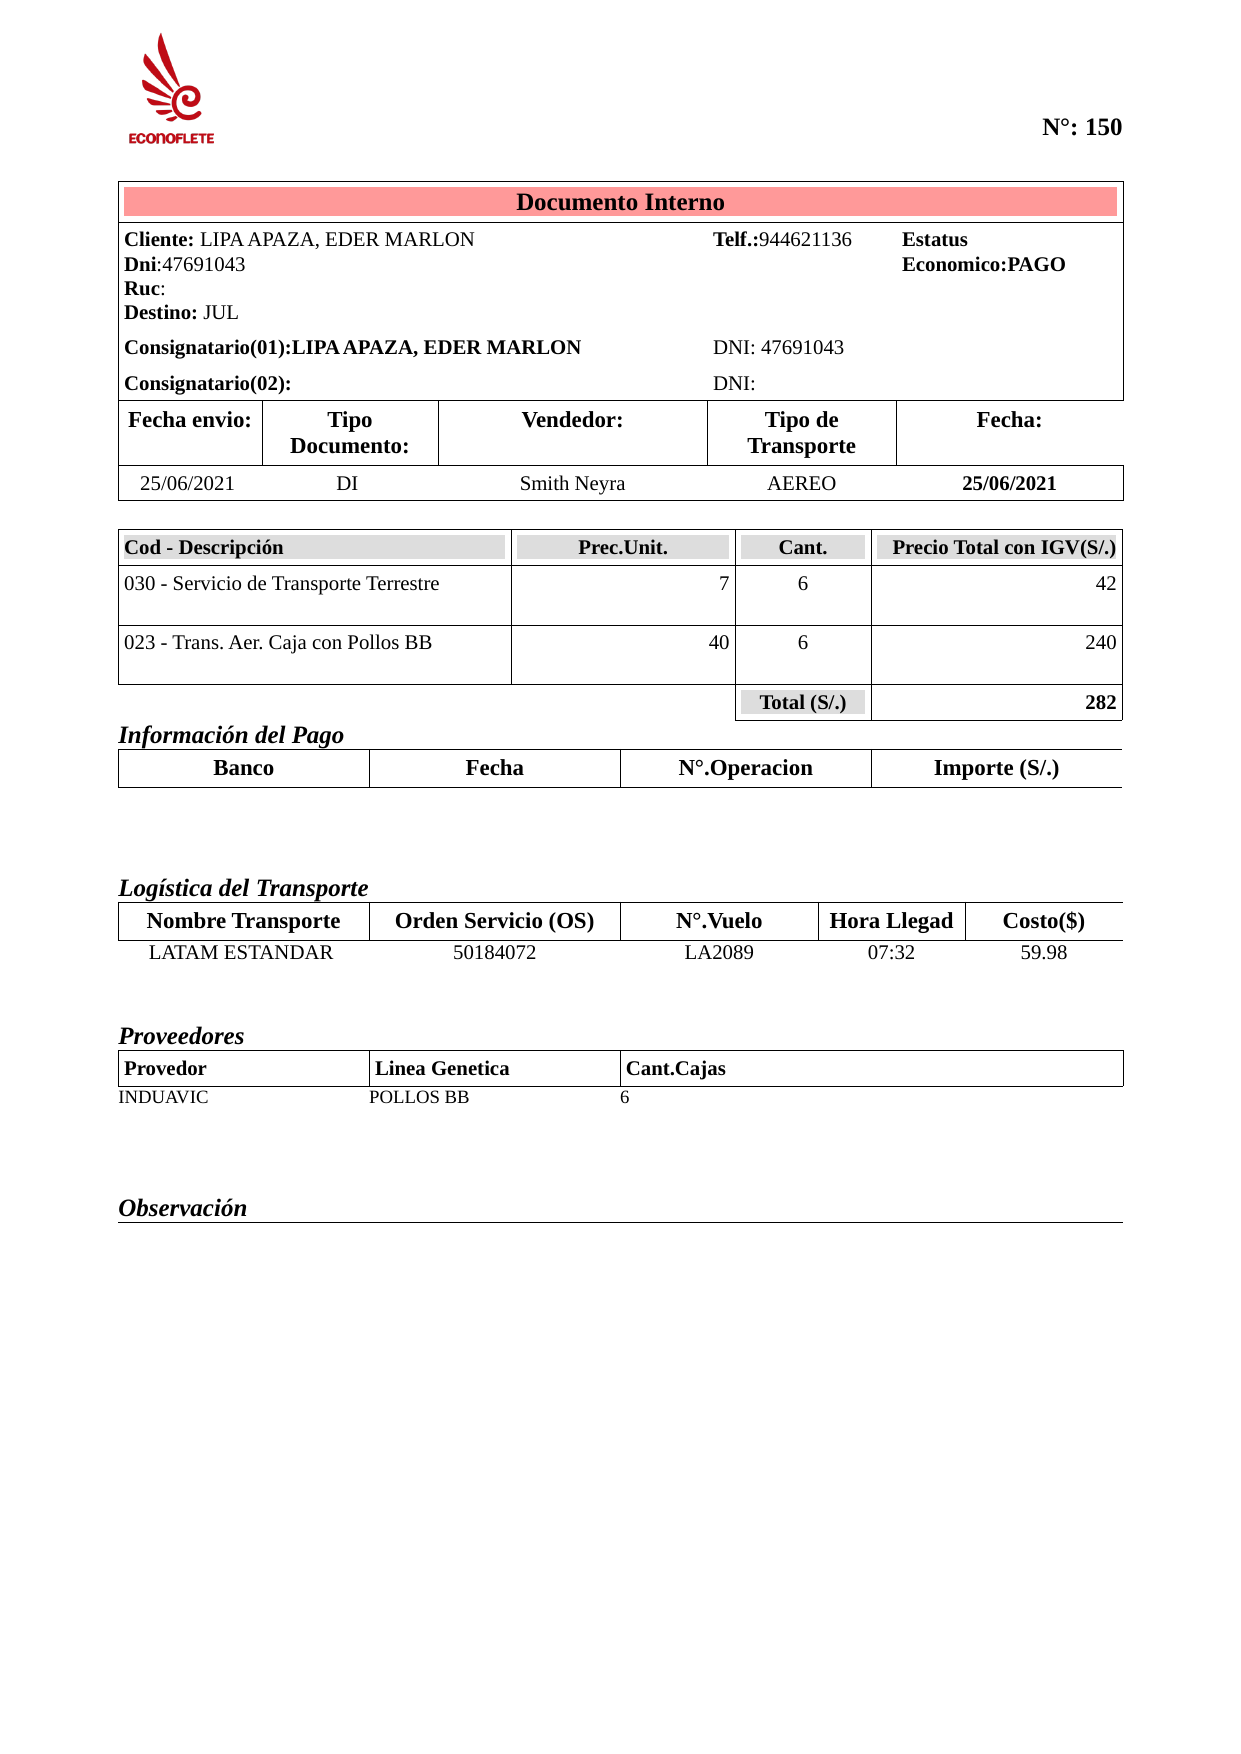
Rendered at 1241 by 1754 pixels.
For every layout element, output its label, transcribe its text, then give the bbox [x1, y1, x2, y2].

table_cell [965, 993, 1123, 1021]
table_cell DNI: 47691043 [707, 329, 1123, 365]
table_cell LATAM ESTANDAR [118, 941, 369, 964]
table_cell [620, 1150, 1123, 1172]
table_cell Estatus Economico:PAGO [896, 223, 1123, 329]
table_cell [118, 1150, 369, 1172]
table_cell [871, 815, 1122, 844]
table_header Banco [119, 750, 369, 787]
table_cell [871, 788, 1122, 815]
table_header Precio Total con IGV(S/.) [872, 530, 1122, 565]
table_cell Cliente: LIPA APAZA, EDER MARLON Dni:47691043 Ruc: Destino: JUL [119, 223, 707, 329]
table_cell [369, 815, 620, 844]
table_cell [620, 1172, 1123, 1193]
table_cell 023 - Trans. Aer. Caja con Pollos BB [119, 626, 511, 684]
table_header Nombre Transporte [119, 903, 369, 939]
table_cell DI [262, 466, 438, 500]
table_cell [118, 1172, 369, 1193]
table_cell Fecha envio: [119, 401, 262, 465]
table_header [118, 1223, 1123, 1246]
table_cell 40 [512, 626, 735, 684]
table_cell Telf.:944621136 [707, 223, 896, 329]
table_cell LA2089 [620, 941, 818, 964]
table_cell DNI: [707, 365, 1123, 400]
table_cell [369, 964, 620, 992]
table_header Documento Interno [119, 182, 1123, 222]
table_header Orden Servicio (OS) [370, 903, 620, 939]
table_cell [369, 993, 620, 1021]
table_cell [620, 844, 871, 873]
table_cell 25/06/2021 [119, 466, 262, 500]
table_cell 240 [872, 626, 1122, 684]
table_cell 6 [736, 626, 871, 684]
text Proveedores [118, 1021, 1122, 1050]
table_cell INDUAVIC [118, 1087, 369, 1107]
table_cell [118, 685, 511, 720]
table_header Prec.Unit. [512, 530, 735, 565]
table_cell 59.98 [965, 941, 1123, 964]
table_header Provedor [119, 1051, 369, 1086]
table_cell Tipo de Transporte [708, 401, 896, 465]
table_cell 07:32 [818, 941, 965, 964]
table_header N°.Operacion [621, 750, 871, 787]
table_cell [118, 788, 369, 815]
table_cell [118, 815, 369, 844]
text Logística del Transporte [118, 873, 1122, 902]
table_cell [818, 993, 965, 1021]
table_cell [369, 1107, 620, 1129]
table_cell 50184072 [369, 941, 620, 964]
table_cell Total (S/.) [736, 685, 871, 720]
table_cell Consignatario(01):LIPA APAZA, EDER MARLON [119, 329, 707, 365]
table_cell [118, 964, 369, 992]
table_cell [620, 993, 818, 1021]
table_cell 6 [620, 1087, 1123, 1107]
table_cell [118, 1107, 369, 1129]
table_cell 030 - Servicio de Transporte Terrestre [119, 566, 511, 624]
table_header Cant.Cajas [621, 1051, 1123, 1086]
table_cell 7 [512, 566, 735, 624]
table_header Linea Genetica [370, 1051, 620, 1086]
text Información del Pago [118, 720, 1122, 749]
table_cell [369, 1129, 620, 1150]
table_cell 282 [872, 685, 1122, 720]
table_header Importe (S/.) [872, 750, 1122, 787]
table_header Fecha [370, 750, 620, 787]
table_cell [511, 685, 735, 720]
table_cell [620, 815, 871, 844]
text Observación [118, 1193, 1122, 1222]
table_cell [620, 1107, 1123, 1129]
table_cell [369, 844, 620, 873]
table_cell AEREO [707, 466, 896, 500]
table_cell Tipo Documento: [263, 401, 438, 465]
table_cell [965, 964, 1123, 992]
table_header Costo($) [966, 903, 1123, 939]
table_cell [620, 788, 871, 815]
table_cell [620, 964, 818, 992]
table_cell 25/06/2021 [896, 466, 1123, 500]
table_cell [818, 964, 965, 992]
table_header Cant. [736, 530, 871, 565]
table_cell POLLOS BB [369, 1087, 620, 1107]
table_cell 6 [736, 566, 871, 624]
picture [118, 32, 225, 144]
table_cell [118, 844, 369, 873]
table_cell [871, 844, 1122, 873]
table_cell Vendedor: [439, 401, 707, 465]
table_header N°.Vuelo [621, 903, 818, 939]
table_cell Smith Neyra [438, 466, 707, 500]
table_cell [369, 1150, 620, 1172]
table_cell Consignatario(02): [119, 365, 707, 400]
table_header Cod - Descripción [119, 530, 511, 565]
table_cell [620, 1129, 1123, 1150]
table_cell [118, 993, 369, 1021]
table_cell 42 [872, 566, 1122, 624]
table_cell Fecha: [897, 401, 1123, 465]
table_cell [118, 1129, 369, 1150]
table_header Hora Llegad [819, 903, 965, 939]
table_cell [369, 788, 620, 815]
table_cell [369, 1172, 620, 1193]
